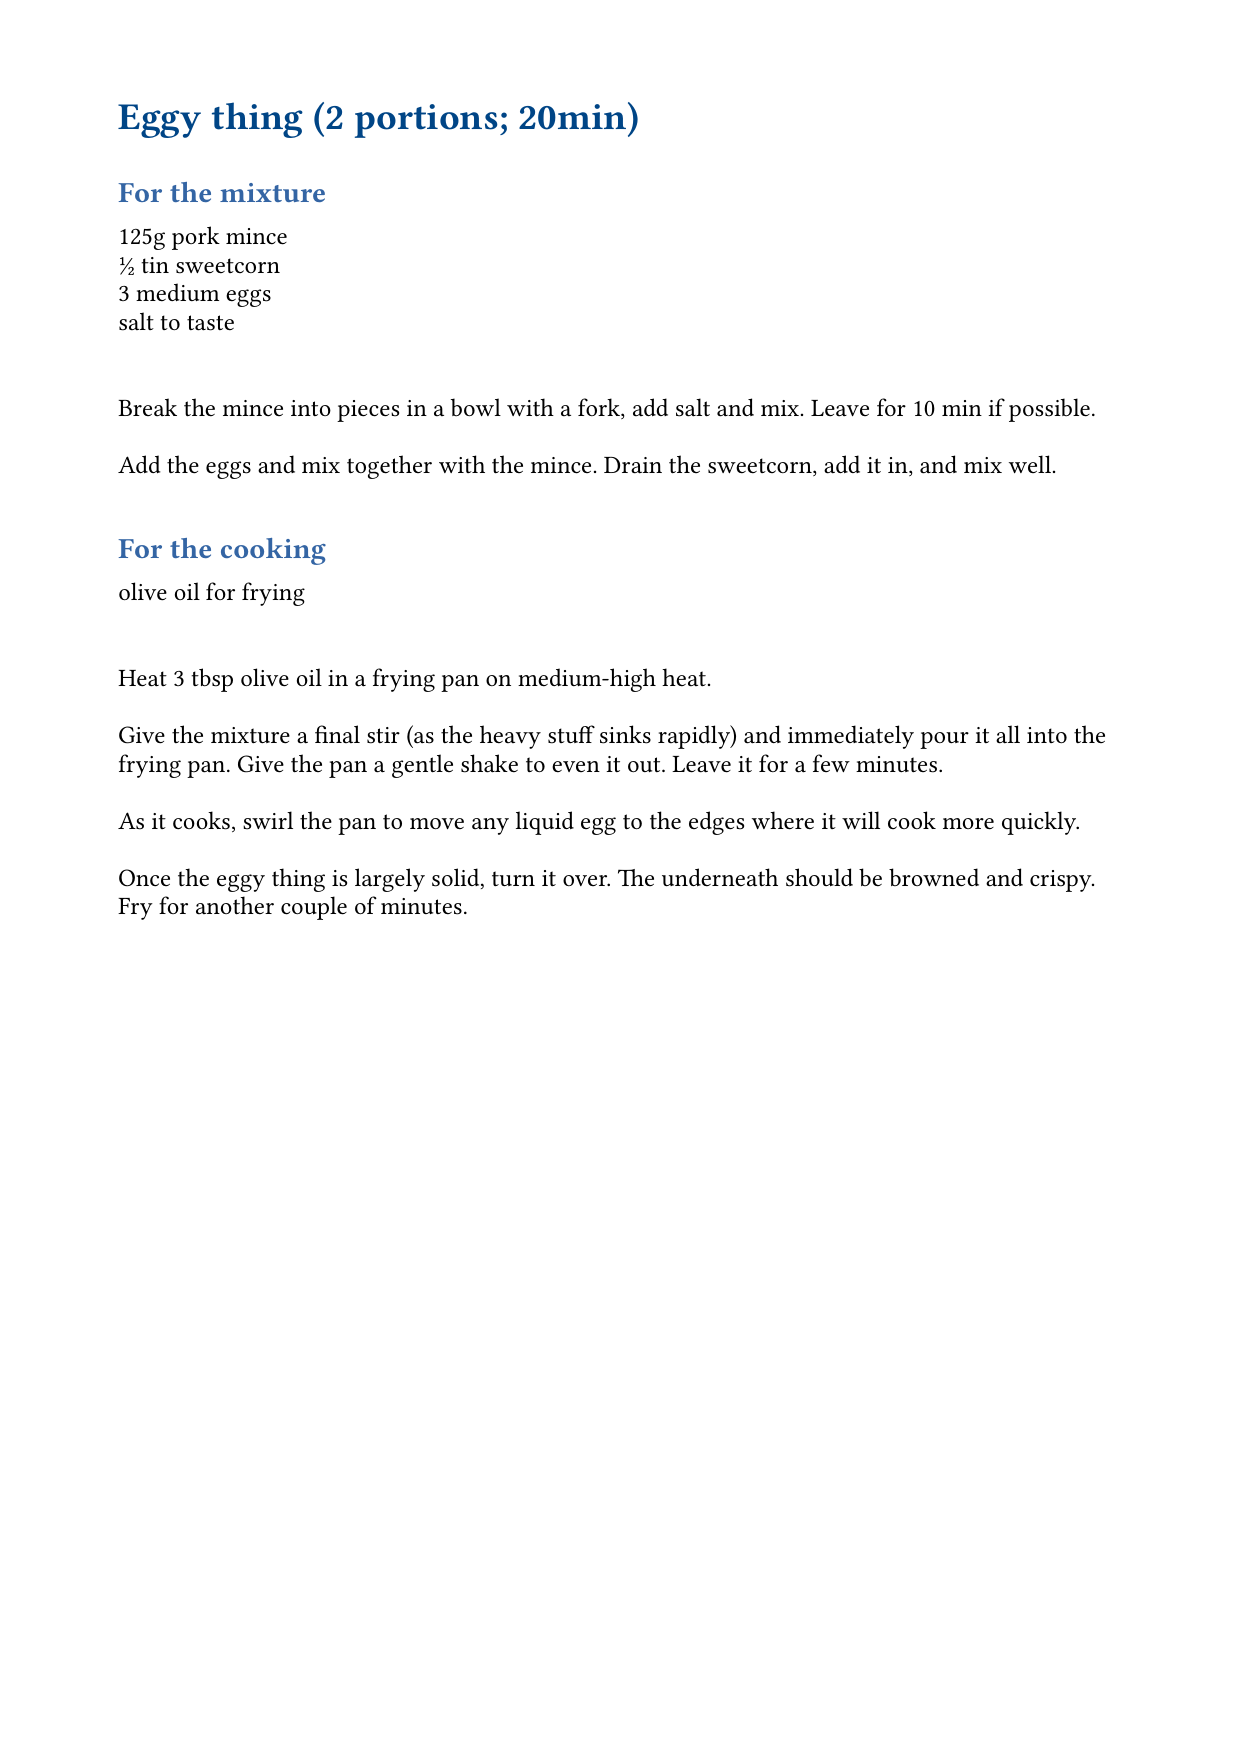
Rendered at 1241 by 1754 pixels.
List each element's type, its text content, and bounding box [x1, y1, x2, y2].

text salt to taste [118, 308, 1122, 336]
text Break the mince into pieces in a bowl with a fork, add salt and mix. Leave for 10 min if possible. [118, 393, 1122, 422]
text Once the eggy thing is largely solid, turn it over. The underneath should be browned and crispy. [118, 864, 1122, 892]
text olive oil for frying [118, 578, 1122, 607]
text ½ tin sweetcorn [118, 251, 1122, 279]
text 3 medium eggs [118, 279, 1122, 308]
text 125g pork mince [118, 222, 1122, 251]
text Heat 3 tbsp olive oil in a frying pan on medium-high heat. [118, 664, 1122, 693]
text Give the mixture a final stir (as the heavy stuff sinks rapidly) and immediately pour it all into the frying pan. Give the pan a gentle shake to even it out. Leave it for a few minutes. [118, 721, 1122, 778]
text Add the eggs and mix together with the mince. Drain the sweetcorn, add it in, and mix well. [118, 451, 1122, 479]
subtitle For the mixture [118, 177, 1122, 210]
subtitle Eggy thing (2 portions; 20min) [118, 96, 1122, 139]
text As it cooks, swirl the pan to move any liquid egg to the edges where it will cook more quickly. [118, 807, 1122, 835]
text Fry for another couple of minutes. [118, 892, 1122, 921]
subtitle For the cooking [118, 533, 1122, 566]
